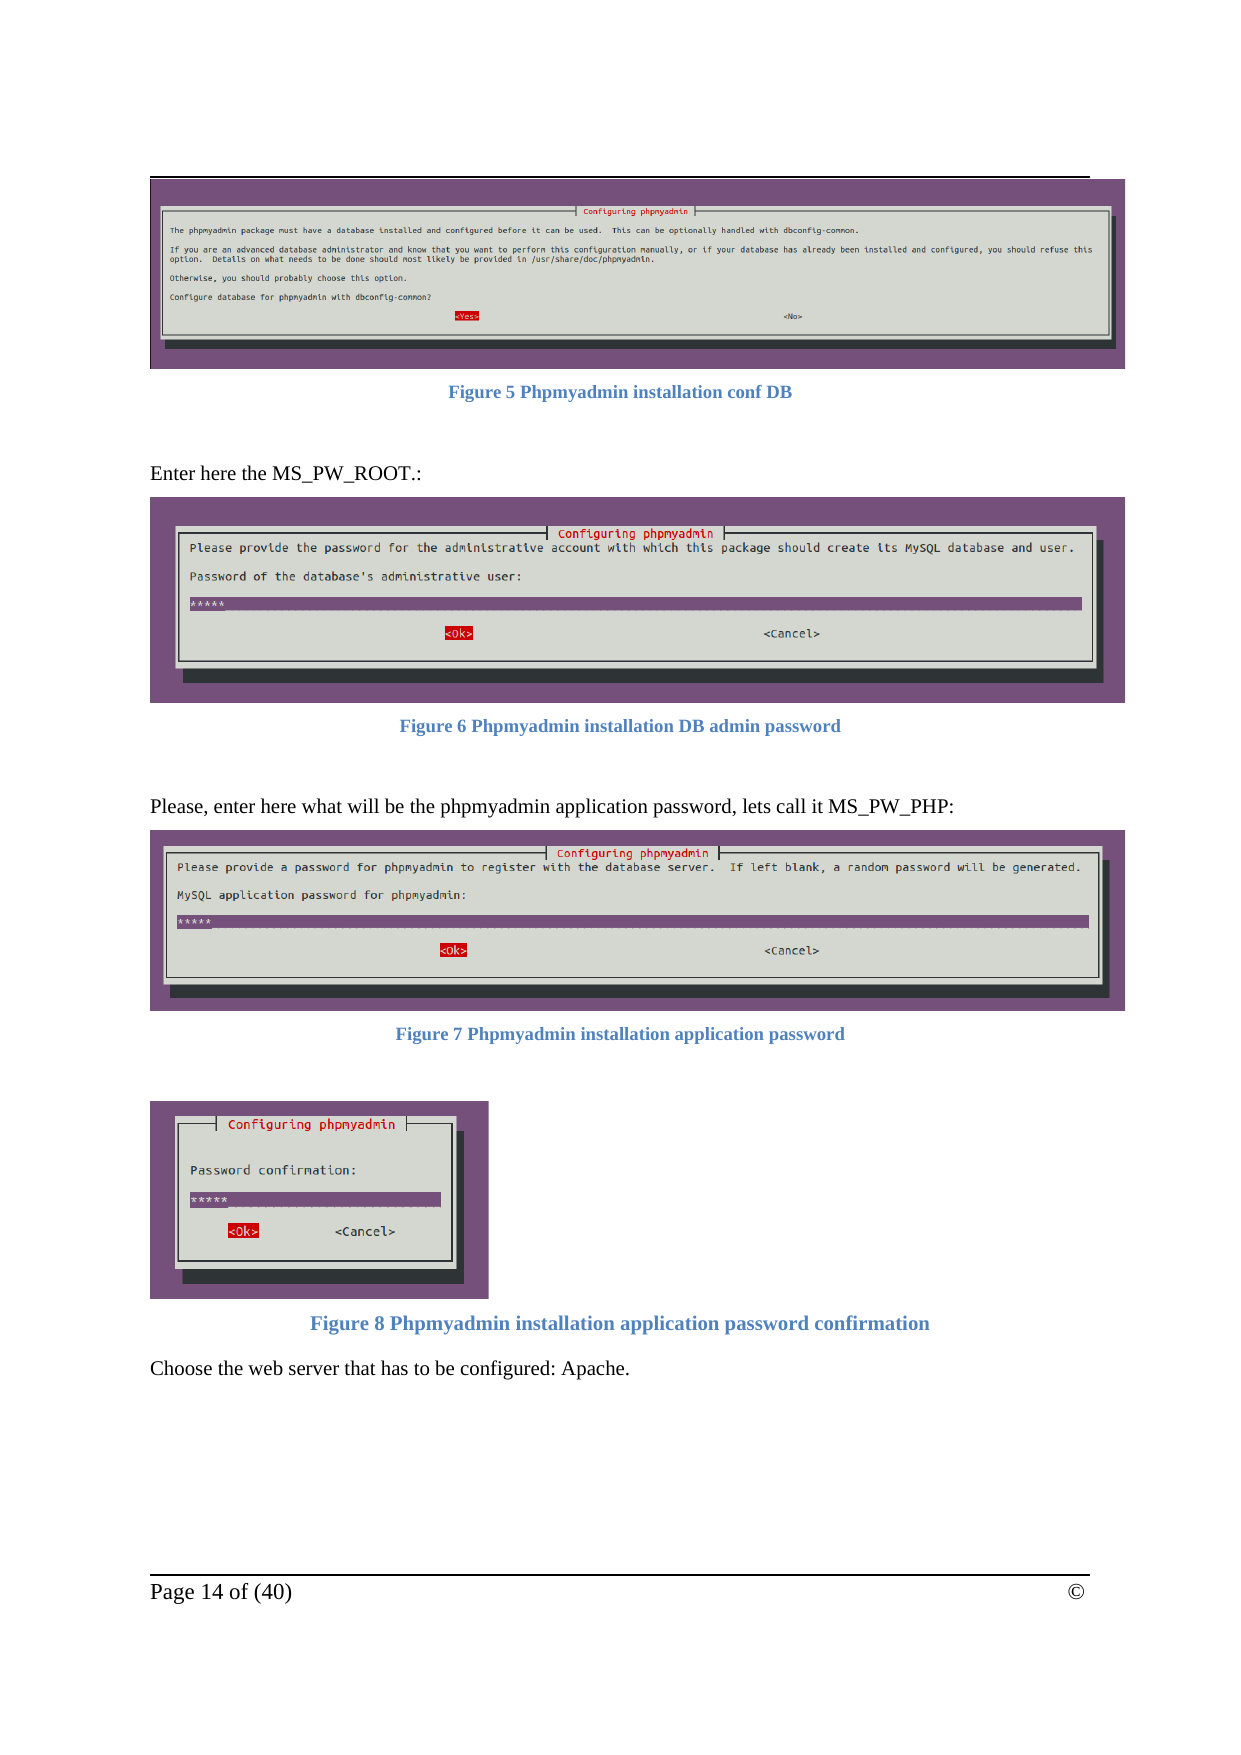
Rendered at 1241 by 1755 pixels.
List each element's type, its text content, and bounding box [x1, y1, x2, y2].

picture [150, 497, 1125, 703]
text Figure 6 Phpmyadmin installation DB admin password [150, 715, 1090, 736]
picture [150, 830, 1125, 1011]
text Figure 5 Phpmyadmin installation conf DB [150, 381, 1090, 403]
text Figure 7 Phpmyadmin installation application password [150, 1023, 1090, 1044]
text Please, enter here what will be the phpmyadmin application password, lets call it MS_PW_PHP: [150, 794, 1090, 818]
picture [150, 179, 1125, 369]
text Choose the web server that has to be configured: Apache. [150, 1356, 1090, 1380]
text Figure 8 Phpmyadmin installation application password confirmation [150, 1311, 1090, 1335]
picture [150, 1101, 489, 1299]
text Enter here the MS_PW_ROOT.: [150, 460, 1090, 484]
